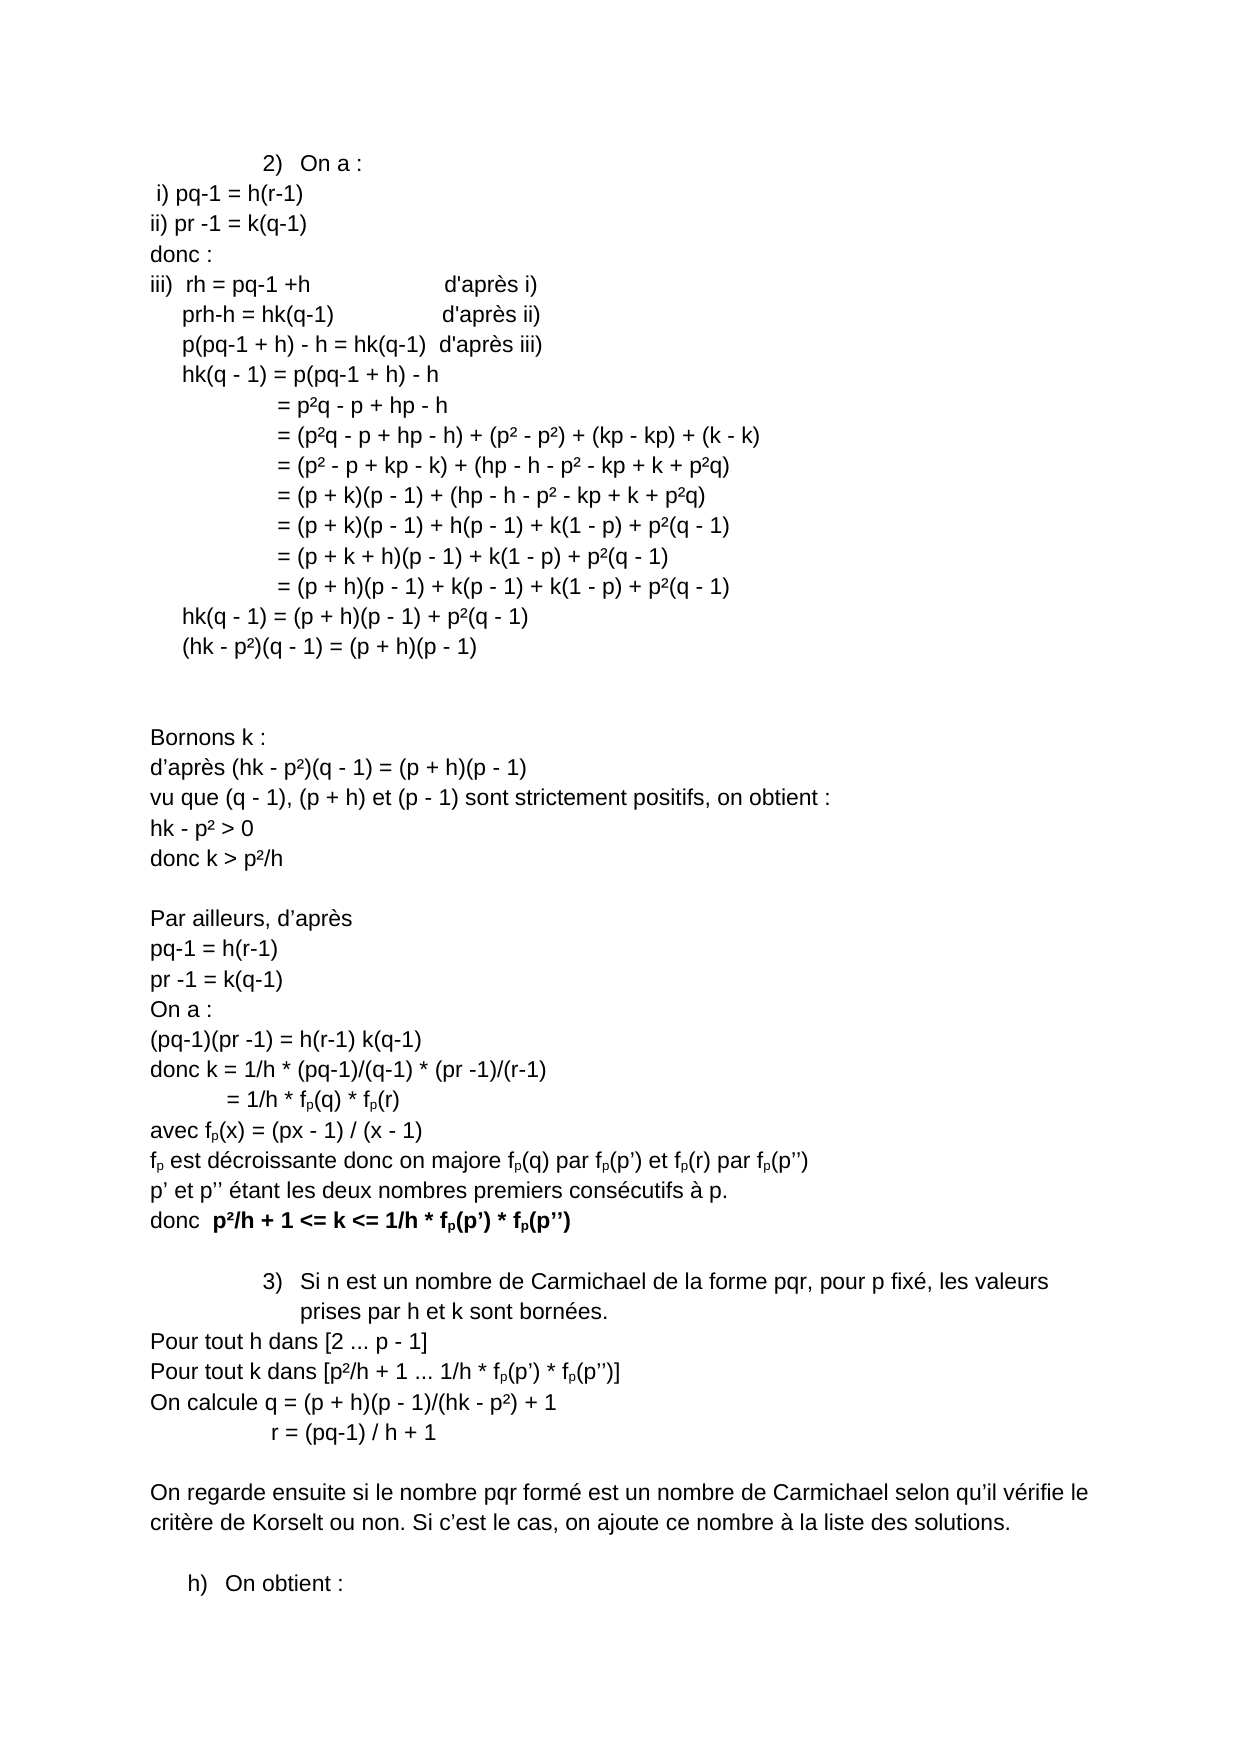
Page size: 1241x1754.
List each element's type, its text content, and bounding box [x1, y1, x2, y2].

text donc k = 1/h * (pq-1)/(q-1) * (pr -1)/(r-1) [150, 1056, 1090, 1083]
text fp est décroissante donc on majore fp(q) par fp(p’) et fp(r) par fp(p’’) [150, 1147, 1090, 1173]
list On a : [262, 150, 1090, 176]
text Bornons k : [150, 724, 1090, 750]
text = (p² - p + kp - k) + (hp - h - p² - kp + k + p²q) [150, 452, 1090, 478]
text hk - p² > 0 [150, 814, 1090, 841]
text Par ailleurs, d’après [150, 905, 1090, 932]
text = (p + h)(p - 1) + k(p - 1) + k(1 - p) + p²(q - 1) [150, 573, 1090, 599]
text iii) rh = pq-1 +h d'après i) [150, 271, 1090, 297]
text = (p + k + h)(p - 1) + k(1 - p) + p²(q - 1) [150, 543, 1090, 569]
text p(pq-1 + h) - h = hk(q-1) d'après iii) [150, 331, 1090, 358]
text i) pq-1 = h(r-1) [150, 180, 1090, 207]
text = 1/h * fp(q) * fp(r) [150, 1086, 1090, 1113]
text Pour tout h dans [2 ... p - 1] [150, 1328, 1090, 1354]
text = (p + k)(p - 1) + (hp - h - p² - kp + k + p²q) [150, 482, 1090, 509]
text r = (pq-1) / h + 1 [150, 1419, 1090, 1445]
text vu que (q - 1), (p + h) et (p - 1) sont strictement positifs, on obtient : [150, 784, 1090, 811]
text On regarde ensuite si le nombre pqr formé est un nombre de Carmichael selon qu’il vérifie le critère de Korselt ou non. Si c’est le cas, on ajoute ce nombre à la liste des solutions. [150, 1479, 1090, 1536]
text donc : [150, 241, 1090, 267]
text donc p²/h + 1 <= k <= 1/h * fp(p’) * fp(p’’) [150, 1207, 1090, 1234]
text donc k > p²/h [150, 845, 1090, 871]
text pr -1 = k(q-1) [150, 966, 1090, 992]
text On a : [150, 996, 1090, 1022]
text (hk - p²)(q - 1) = (p + h)(p - 1) [150, 633, 1090, 660]
text pq-1 = h(r-1) [150, 935, 1090, 962]
text = (p + k)(p - 1) + h(p - 1) + k(1 - p) + p²(q - 1) [150, 512, 1090, 539]
text p’ et p’’ étant les deux nombres premiers consécutifs à p. [150, 1177, 1090, 1203]
text On calcule q = (p + h)(p - 1)/(hk - p²) + 1 [150, 1388, 1090, 1415]
text avec fp(x) = (px - 1) / (x - 1) [150, 1117, 1090, 1143]
list Si n est un nombre de Carmichael de la forme pqr, pour p fixé, les valeurs prises par h et k sont bornées. [262, 1268, 1090, 1324]
text Pour tout k dans [p²/h + 1 ... 1/h * fp(p’) * fp(p’’)] [150, 1358, 1090, 1385]
text hk(q - 1) = p(pq-1 + h) - h [150, 361, 1090, 388]
text ii) pr -1 = k(q-1) [150, 210, 1090, 237]
text hk(q - 1) = (p + h)(p - 1) + p²(q - 1) [150, 603, 1090, 629]
text prh-h = hk(q-1) d'après ii) [150, 301, 1090, 327]
text d’après (hk - p²)(q - 1) = (p + h)(p - 1) [150, 754, 1090, 781]
list On obtient : [187, 1570, 1090, 1596]
text = p²q - p + hp - h [150, 392, 1090, 418]
text = (p²q - p + hp - h) + (p² - p²) + (kp - kp) + (k - k) [150, 422, 1090, 448]
text (pq-1)(pr -1) = h(r-1) k(q-1) [150, 1026, 1090, 1052]
